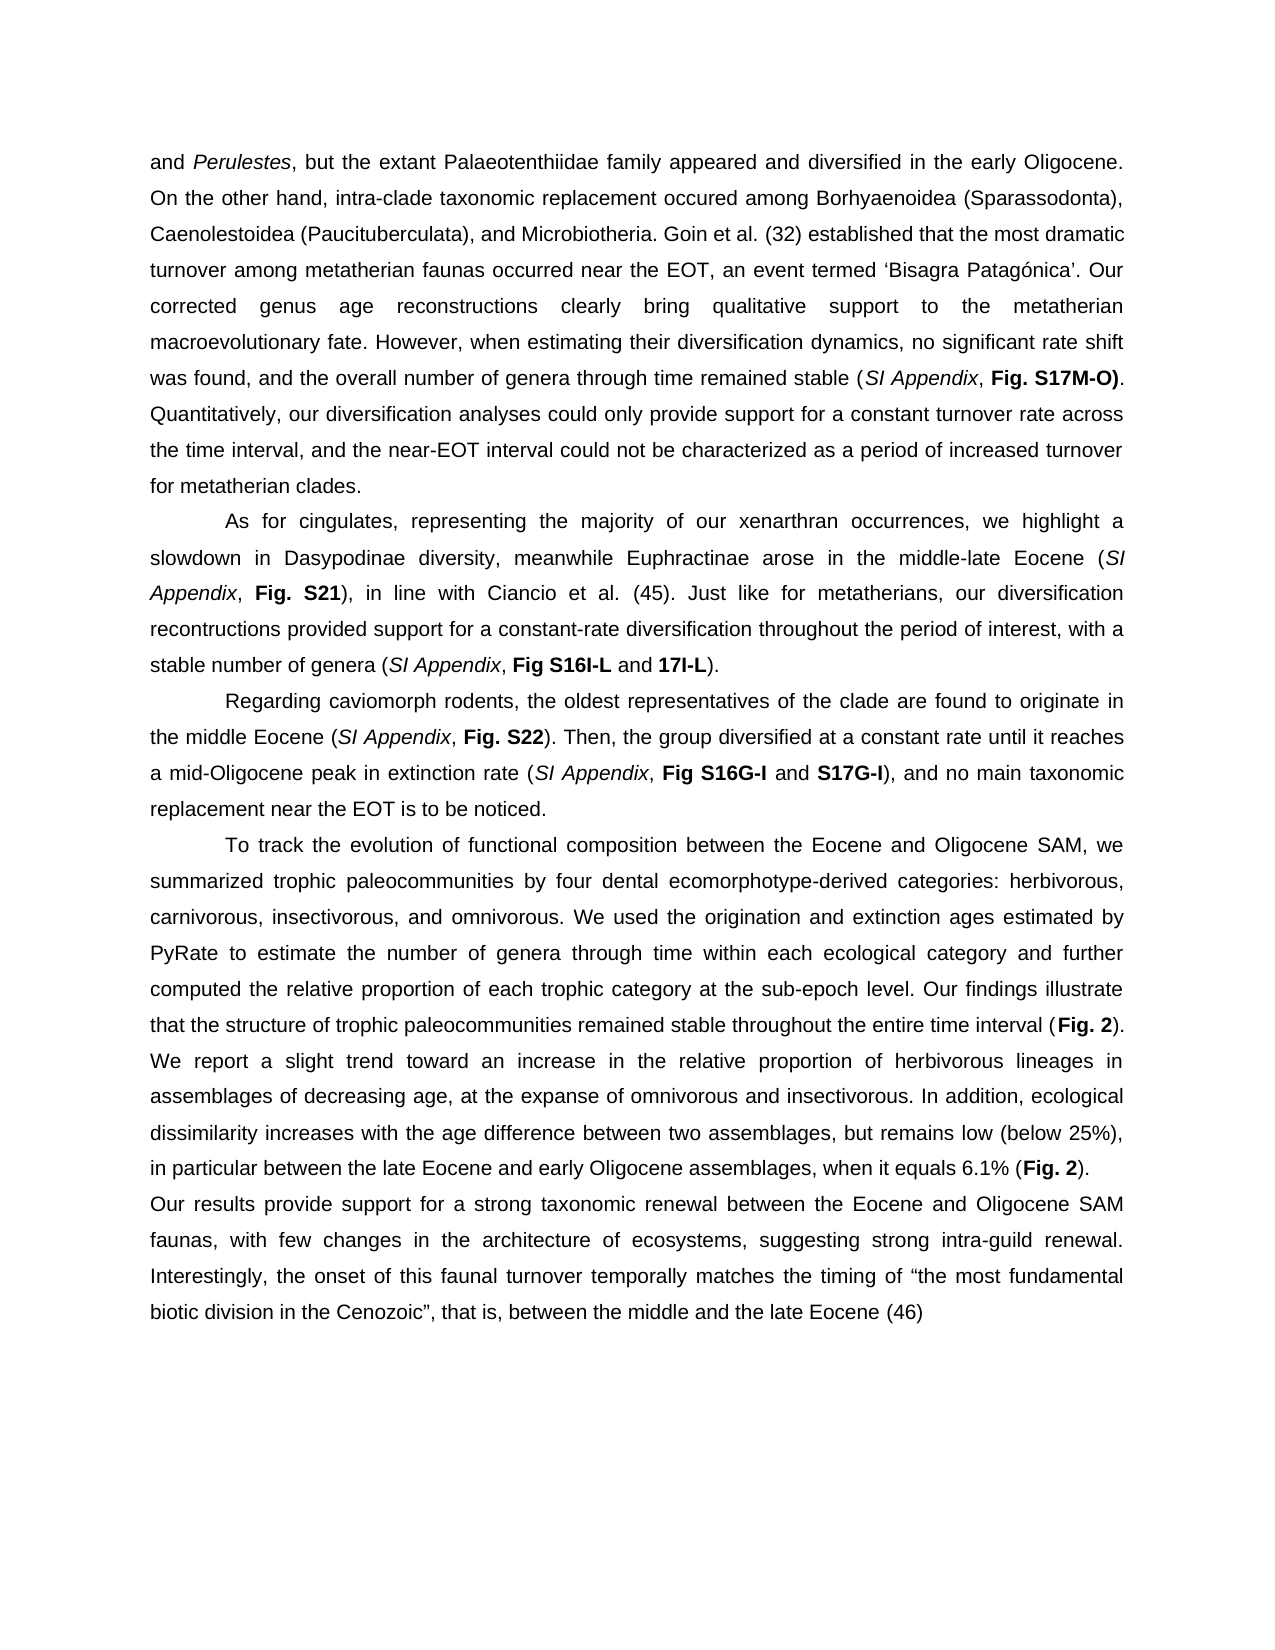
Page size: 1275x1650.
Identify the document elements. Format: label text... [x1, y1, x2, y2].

text To track the evolution of functional composition between the Eocene and Oligocene SAM, we summarized trophic paleocommunities by four dental ecomorphotype-derived categories: herbivorous, carnivorous, insectivorous, and omnivorous. We used the origination and extinction ages estimated by PyRate to estimate the number of genera through time within each ecological category and further computed the relative proportion of each trophic category at the sub-epoch level. Our findings illustrate that the structure of trophic paleocommunities remained stable throughout the entire time interval (Fig. 2). We report a slight trend toward an increase in the relative proportion of herbivorous lineages in assemblages of decreasing age, at the expanse of omnivorous and insectivorous. In addition, ecological dissimilarity increases with the age difference between two assemblages, but remains low (below 25%), in particular between the late Eocene and early Oligocene assemblages, when it equals 6.1% (Fig. 2). [150, 833, 1125, 1180]
text Regarding caviomorph rodents, the oldest representatives of the clade are found to originate in the middle Eocene (SI Appendix, Fig. S22). Then, the group diversified at a constant rate until it reaches a mid-Oligocene peak in extinction rate (SI Appendix, Fig S16G-I and S17G-I), and no main taxonomic replacement near the EOT is to be noticed. [150, 689, 1125, 821]
text As for cingulates, representing the majority of our xenarthran occurrences, we highlight a slowdown in Dasypodinae diversity, meanwhile Euphractinae arose in the middle-late Eocene (SI Appendix, Fig. S21), in line with Ciancio et al. (45). Just like for metatherians, our diversification recontructions provided support for a constant-rate diversification throughout the period of interest, with a stable number of genera (SI Appendix, Fig S16I-L and 17I-L). [150, 509, 1125, 677]
text and Perulestes, but the extant Palaeotenthiidae family appeared and diversified in the early Oligocene. On the other hand, intra-clade taxonomic replacement occured among Borhyaenoidea (Sparassodonta), Caenolestoidea (Paucituberculata), and Microbiotheria. Goin et al. (32) established that the most dramatic turnover among metatherian faunas occurred near the EOT, an event termed ‘Bisagra Patagónica’. Our corrected genus age reconstructions clearly bring qualitative support to the metatherian macroevolutionary fate. However, when estimating their diversification dynamics, no significant rate shift was found, and the overall number of genera through time remained stable (SI Appendix, Fig. S17M-O). Quantitatively, our diversification analyses could only provide support for a constant turnover rate across the time interval, and the near-EOT interval could not be characterized as a period of increased turnover for metatherian clades. [150, 150, 1125, 497]
text Our results provide support for a strong taxonomic renewal between the Eocene and Oligocene SAM faunas, with few changes in the architecture of ecosystems, suggesting strong intra-guild renewal. Interestingly, the onset of this faunal turnover temporally matches the timing of “the most fundamental biotic division in the Cenozoic”, that is, between the middle and the late Eocene (46) [150, 1192, 1125, 1324]
